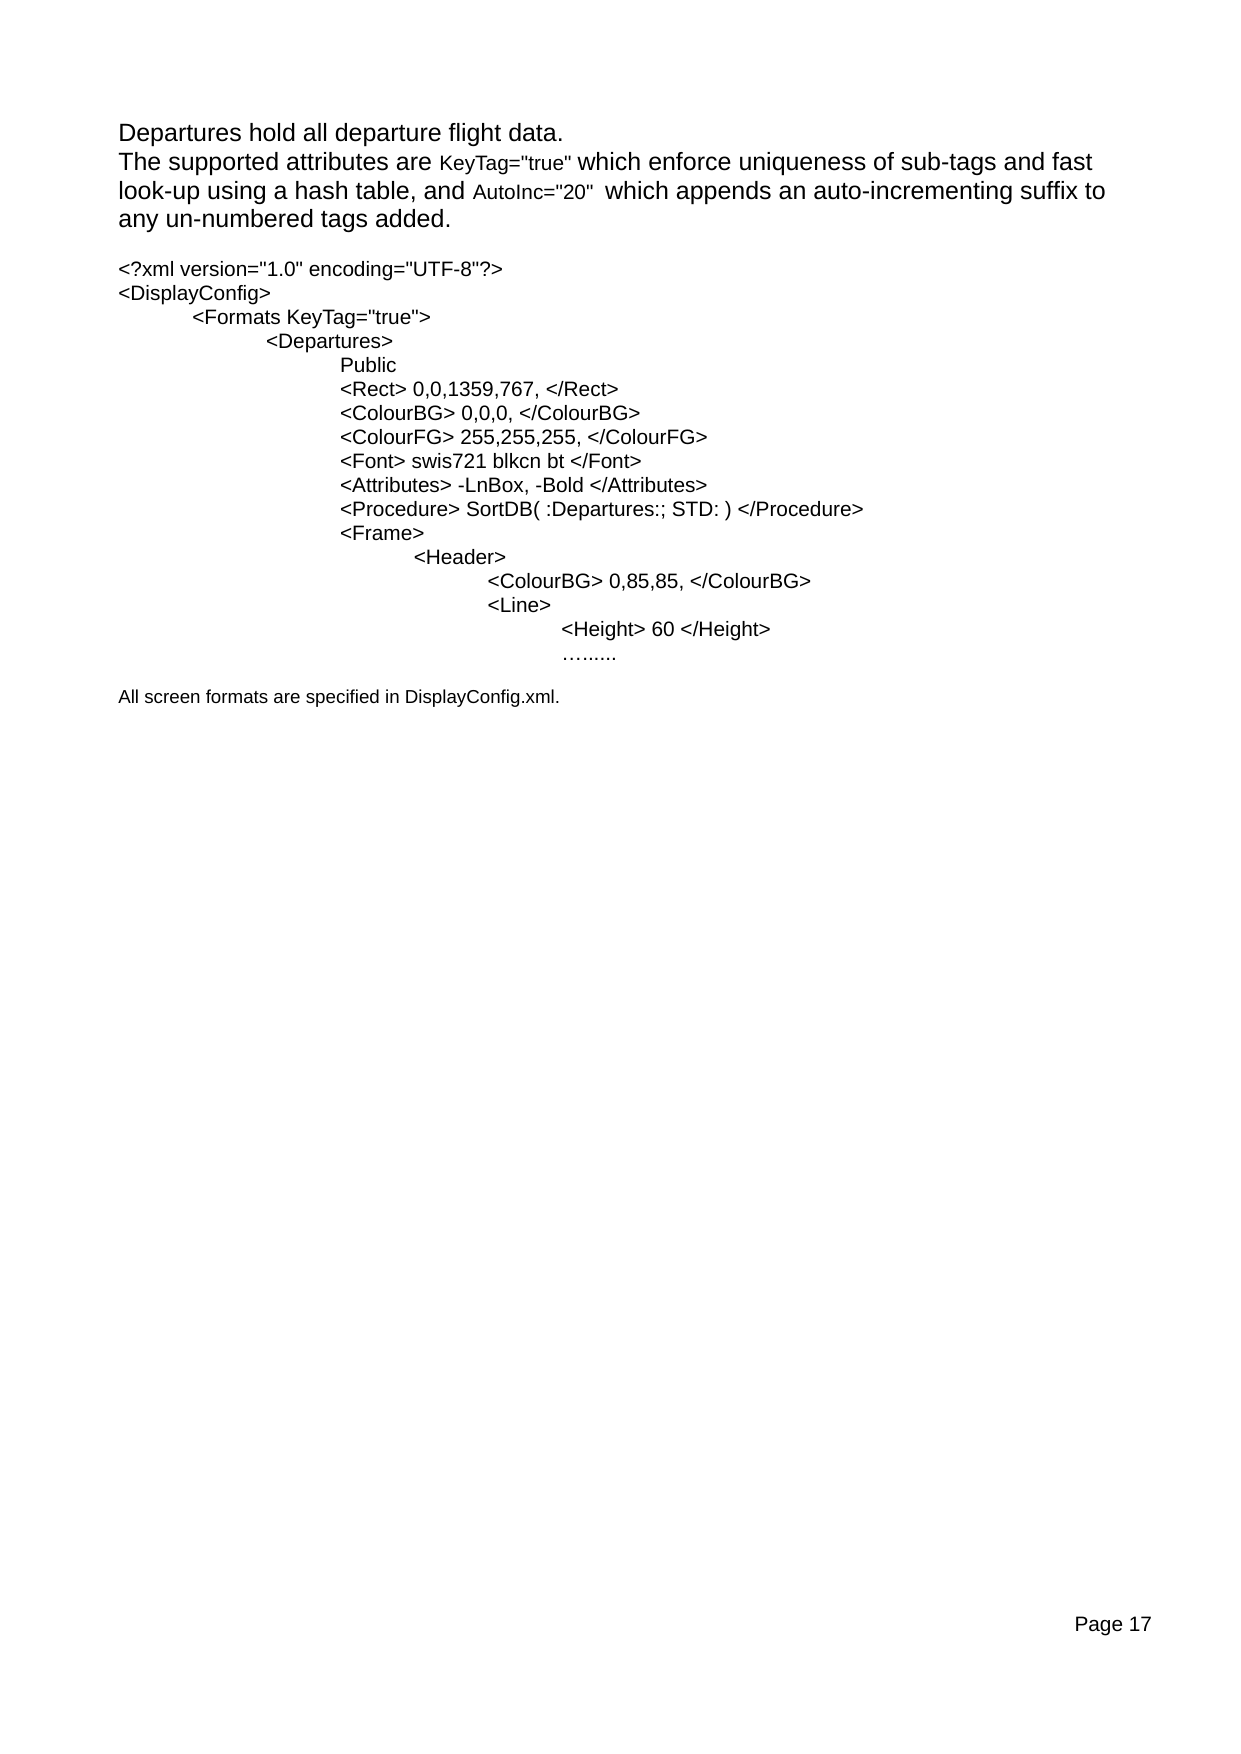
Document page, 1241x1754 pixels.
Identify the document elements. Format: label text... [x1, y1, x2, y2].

text <Departures> [118, 329, 1152, 353]
text <Header> [118, 544, 1152, 568]
text <ColourFG> 255,255,255, </ColourFG> [118, 425, 1152, 449]
text <Line> [118, 592, 1152, 616]
text <?xml version="1.0" encoding="UTF-8"?> [118, 257, 1152, 281]
text <Attributes> -LnBox, -Bold </Attributes> [118, 473, 1152, 497]
text The supported attributes are KeyTag="true" which enforce uniqueness of sub-tags and fast look-up using a hash table, and AutoInc="20" which appends an auto-incrementing suffix to any un-numbered tags added. [118, 147, 1152, 233]
text <ColourBG> 0,0,0, </ColourBG> [118, 401, 1152, 425]
text <DisplayConfig> [118, 281, 1152, 305]
text Public [118, 353, 1152, 377]
text Departures hold all departure flight data. [118, 118, 1152, 147]
text <Font> swis721 blkcn bt </Font> [118, 449, 1152, 473]
text …...... [118, 640, 1152, 664]
text All screen formats are specified in DisplayConfig.xml. [118, 686, 1152, 707]
text <ColourBG> 0,85,85, </ColourBG> [118, 568, 1152, 592]
text <Frame> [118, 521, 1152, 544]
text <Procedure> SortDB( :Departures:; STD: ) </Procedure> [118, 497, 1152, 521]
text <Rect> 0,0,1359,767, </Rect> [118, 377, 1152, 401]
text <Formats KeyTag="true"> [118, 305, 1152, 329]
text <Height> 60 </Height> [118, 616, 1152, 640]
